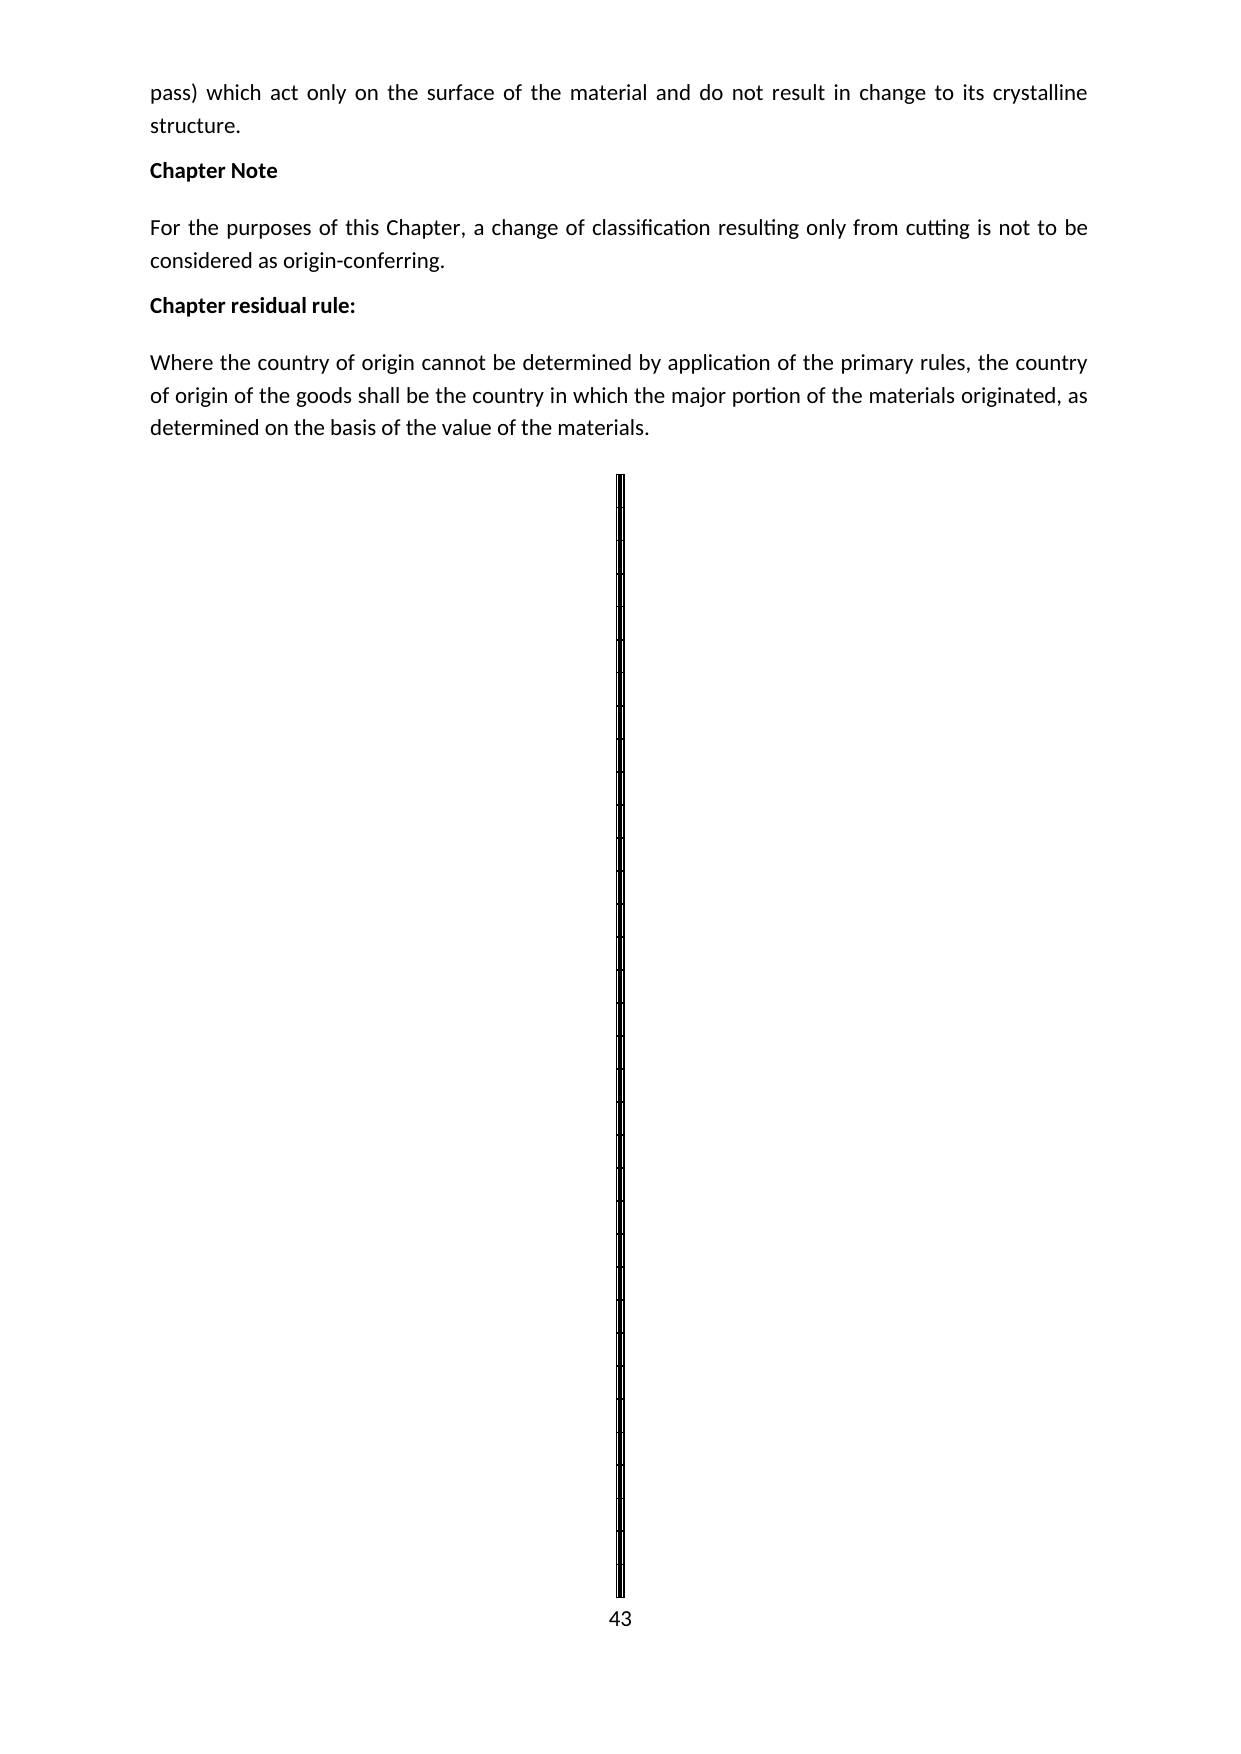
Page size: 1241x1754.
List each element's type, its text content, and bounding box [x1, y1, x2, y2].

text Where the country of origin cannot be determined by application of the primary rules, the country of origin of the goods shall be the country in which the major portion of the materials originated, as determined on the basis of the value of the materials. [150, 344, 1090, 441]
title Chapter Note [150, 151, 1090, 184]
text For the purposes of this Chapter, a change of classification resulting only from cutting is not to be considered as origin-conferring. [150, 209, 1090, 274]
text pass) which act only on the surface of the material and do not result in change to its crystalline structure. [150, 74, 1090, 139]
title Chapter residual rule: [150, 286, 1090, 319]
